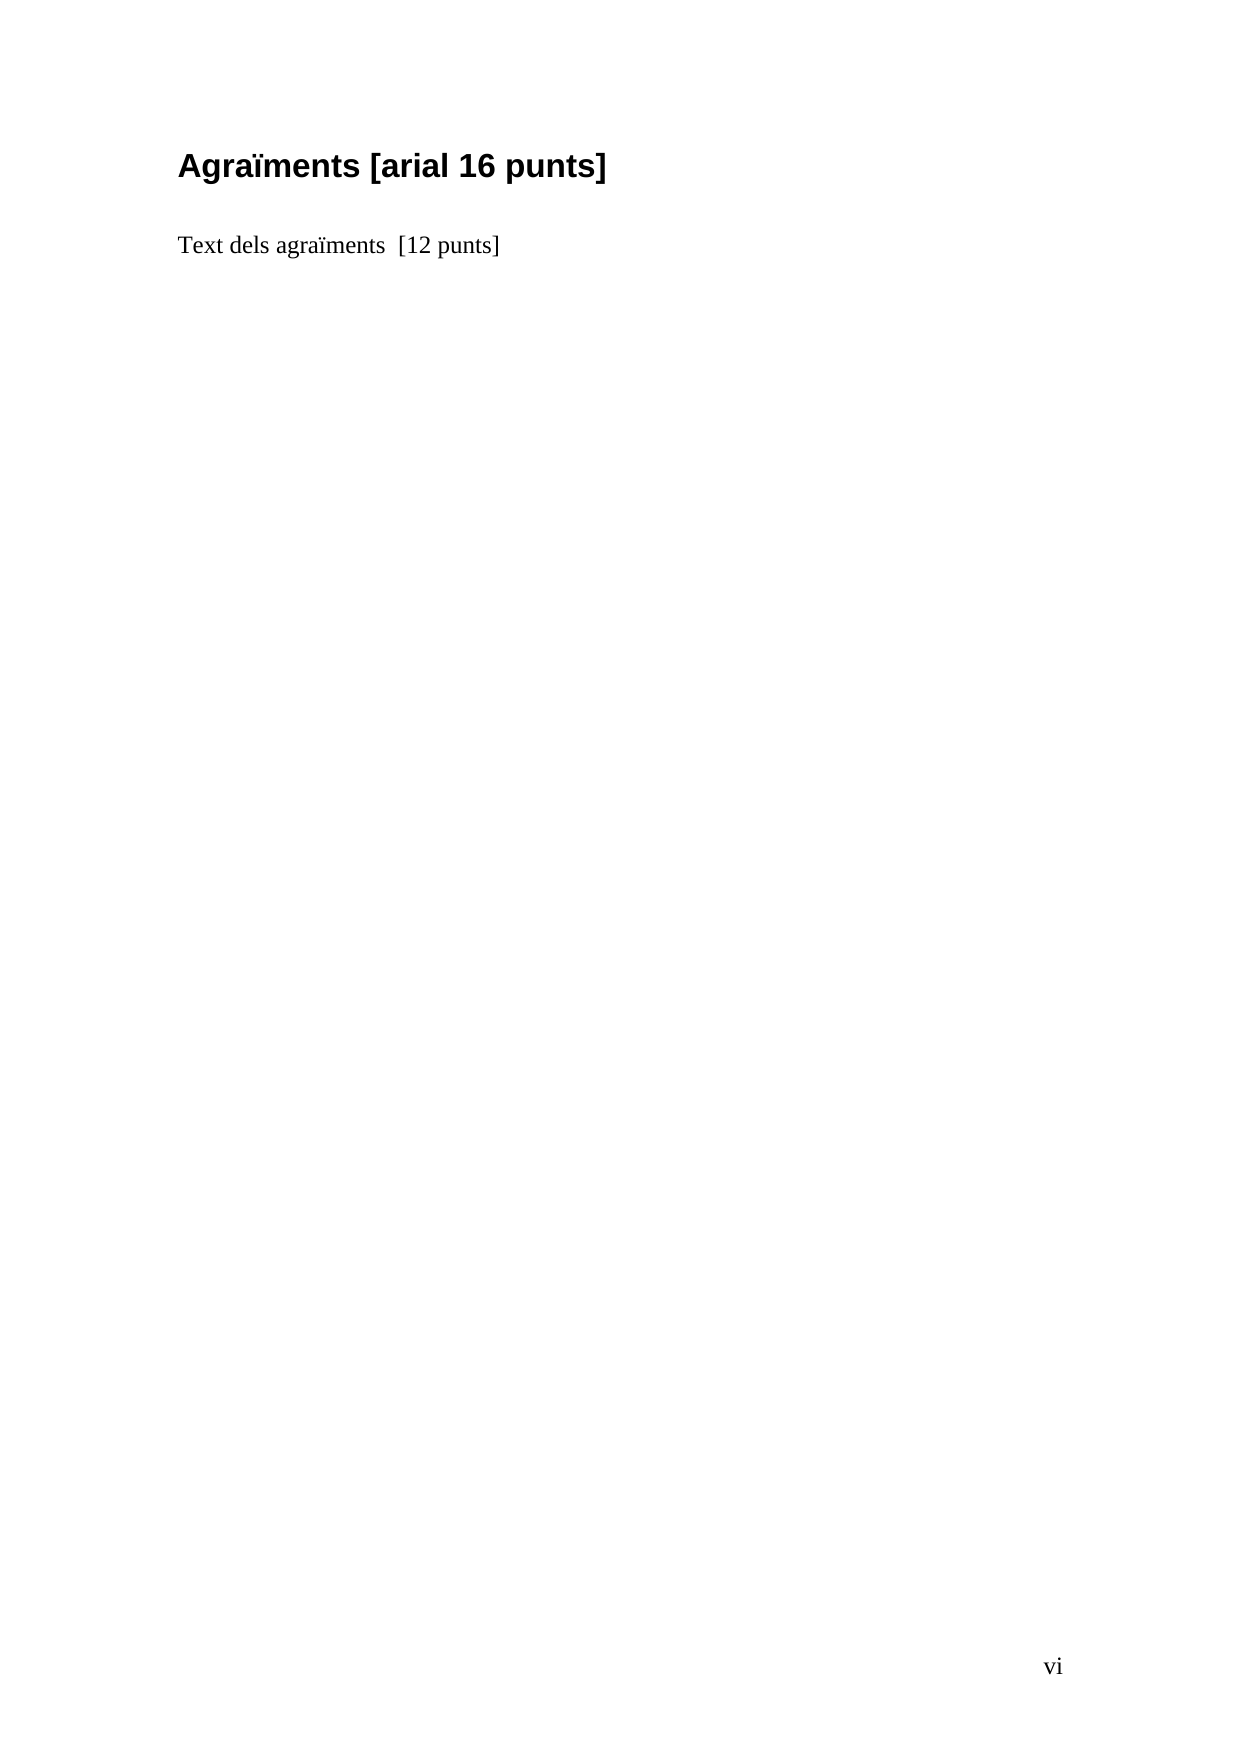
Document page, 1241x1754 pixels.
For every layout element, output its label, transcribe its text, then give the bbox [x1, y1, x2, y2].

text Text dels agraïments [12 punts] [177, 231, 1063, 259]
text Agraïments [arial 16 punts] [177, 148, 1063, 185]
